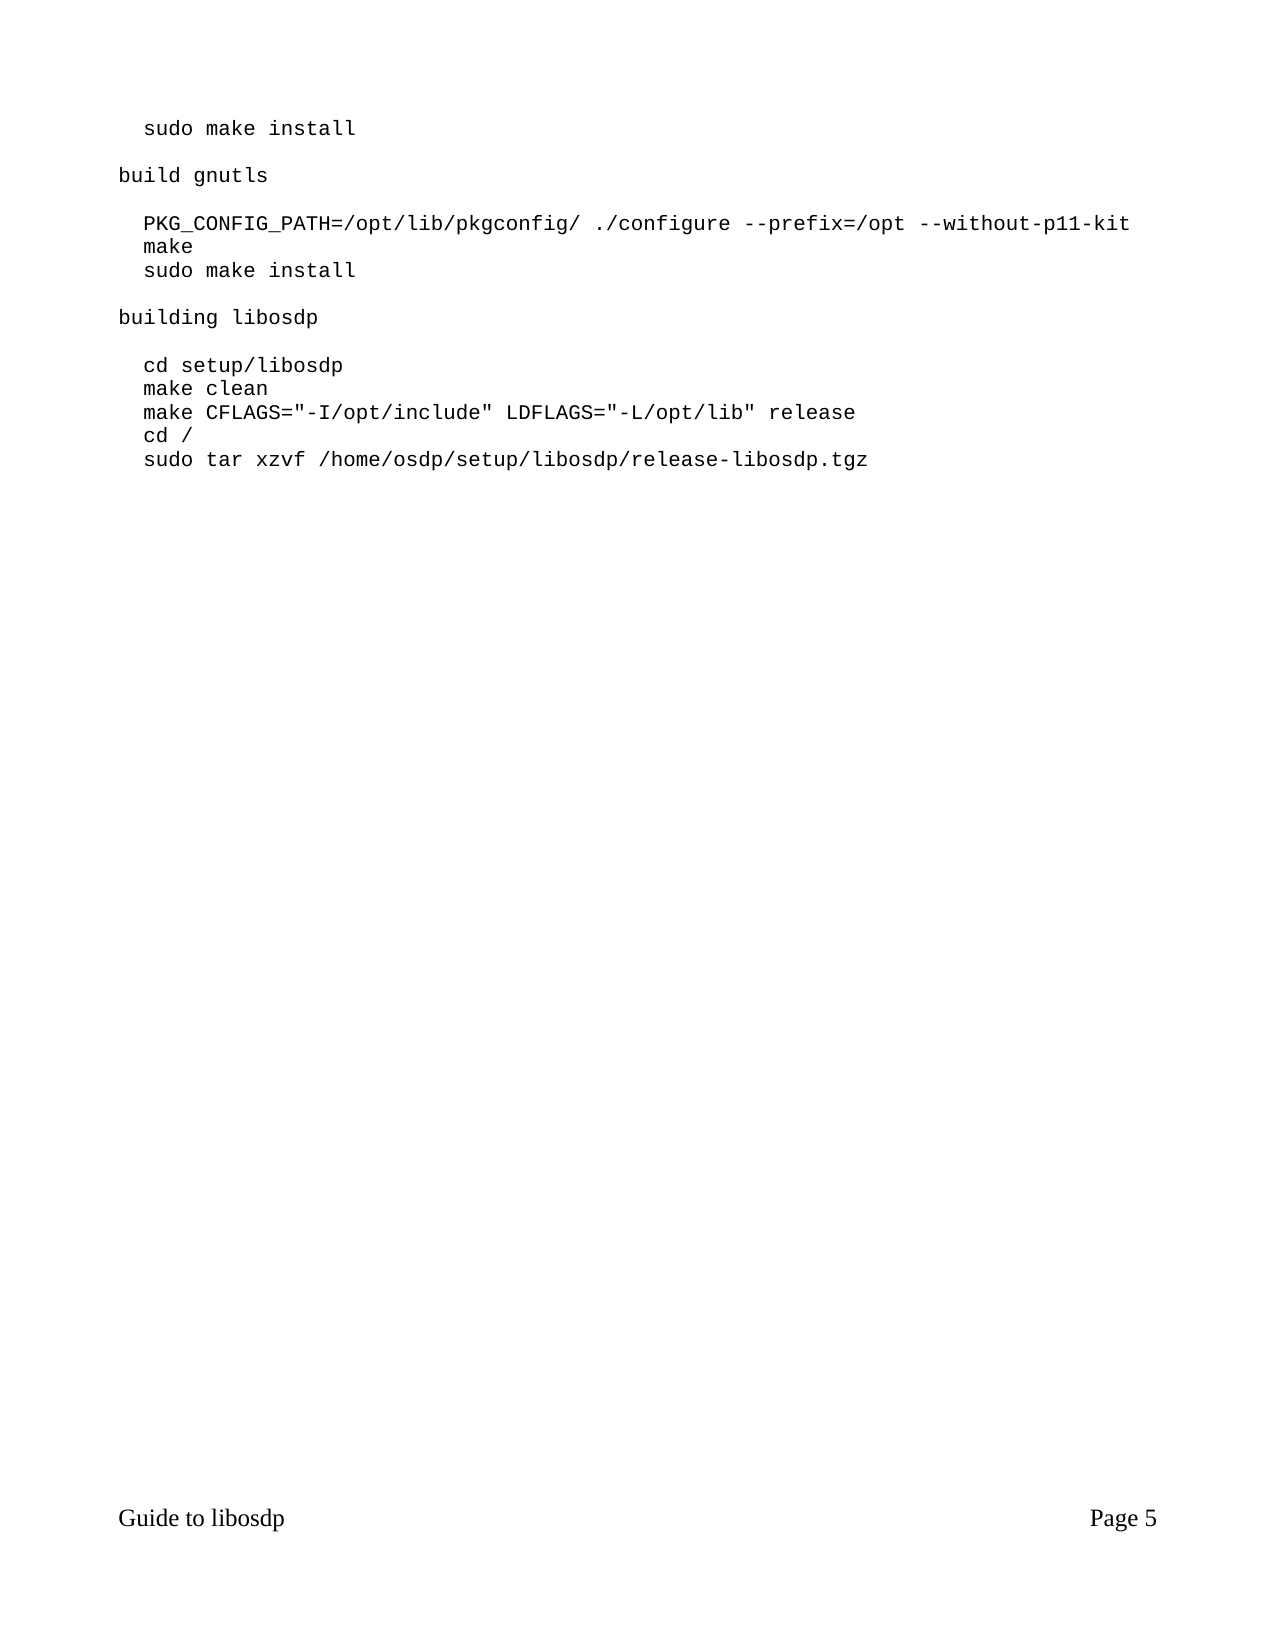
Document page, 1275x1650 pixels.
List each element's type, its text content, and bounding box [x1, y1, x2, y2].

text cd setup/libosdp [118, 354, 1157, 378]
text make clean [118, 378, 1157, 402]
text sudo make install [118, 118, 1157, 142]
text sudo make install [118, 260, 1157, 284]
text make CFLAGS="-I/opt/include" LDFLAGS="-L/opt/lib" release [118, 402, 1157, 426]
text sudo tar xzvf /home/osdp/setup/libosdp/release-libosdp.tgz [118, 449, 1157, 473]
text cd / [118, 426, 1157, 449]
text build gnutls [118, 165, 1157, 189]
text make [118, 236, 1157, 260]
text PKG_CONFIG_PATH=/opt/lib/pkgconfig/ ./configure --prefix=/opt --without-p11-kit [118, 213, 1157, 236]
text building libosdp [118, 307, 1157, 331]
